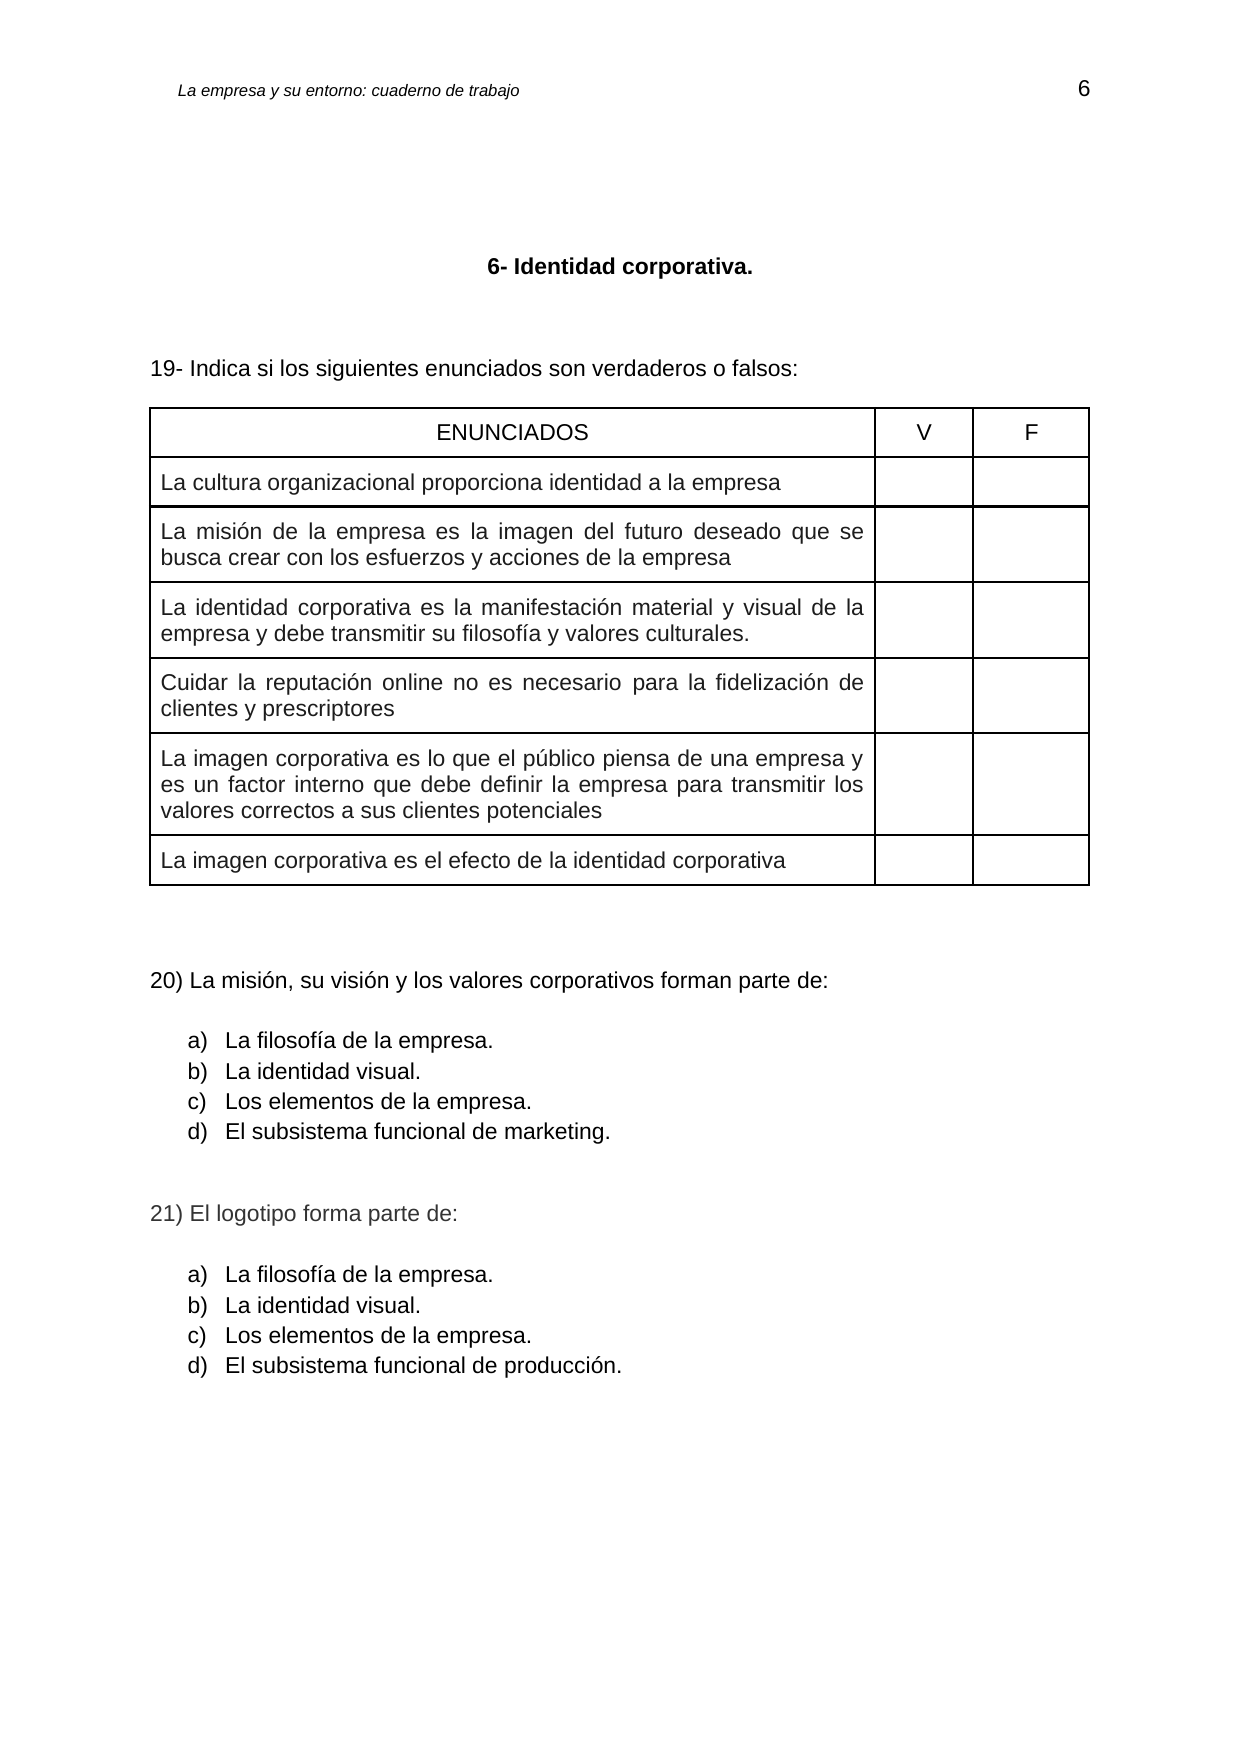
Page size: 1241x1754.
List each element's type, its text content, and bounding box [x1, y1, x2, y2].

table_header ENUNCIADOS [151, 409, 874, 456]
table_cell [974, 508, 1088, 581]
table_cell [876, 583, 972, 657]
table_cell La misión de la empresa es la imagen del futuro deseado que se busca crear con los esfuerzos y acciones de la empresa [151, 508, 874, 581]
table_cell La imagen corporativa es el efecto de la identidad corporativa [151, 836, 874, 883]
table_cell [974, 583, 1088, 657]
list Los elementos de la empresa. [187, 1322, 1090, 1348]
list La identidad visual. [187, 1058, 1090, 1084]
table_cell [974, 734, 1088, 834]
table_cell La imagen corporativa es lo que el público piensa de una empresa y es un factor interno que debe definir la empresa para transmitir los valores correctos a sus clientes potenciales [151, 734, 874, 834]
table_cell [876, 659, 972, 732]
table_header F [974, 409, 1088, 456]
table_cell [876, 836, 972, 883]
list Los elementos de la empresa. [187, 1088, 1090, 1114]
table_cell La cultura organizacional proporciona identidad a la empresa [151, 458, 874, 505]
table_cell [974, 659, 1088, 732]
list La filosofía de la empresa. [187, 1027, 1090, 1054]
text 6- Identidad corporativa. [150, 253, 1090, 279]
text 20) La misión, su visión y los valores corporativos forman parte de: [150, 967, 1090, 993]
list El subsistema funcional de marketing. [187, 1118, 1090, 1144]
text 19- Indica si los siguientes enunciados son verdaderos o falsos: [150, 355, 1090, 382]
table_cell La identidad corporativa es la manifestación material y visual de la empresa y debe transmitir su filosofía y valores culturales. [151, 583, 874, 657]
table_cell Cuidar la reputación online no es necesario para la fidelización de clientes y prescriptores [151, 659, 874, 732]
list La filosofía de la empresa. [187, 1261, 1090, 1288]
table_header V [876, 409, 972, 456]
text 21) El logotipo forma parte de: [150, 1200, 1090, 1226]
list El subsistema funcional de producción. [187, 1352, 1090, 1378]
list La identidad visual. [187, 1292, 1090, 1318]
table_cell [876, 508, 972, 581]
table_cell [876, 734, 972, 834]
table_cell [974, 458, 1088, 505]
table_cell [876, 458, 972, 505]
table_cell [974, 836, 1088, 883]
